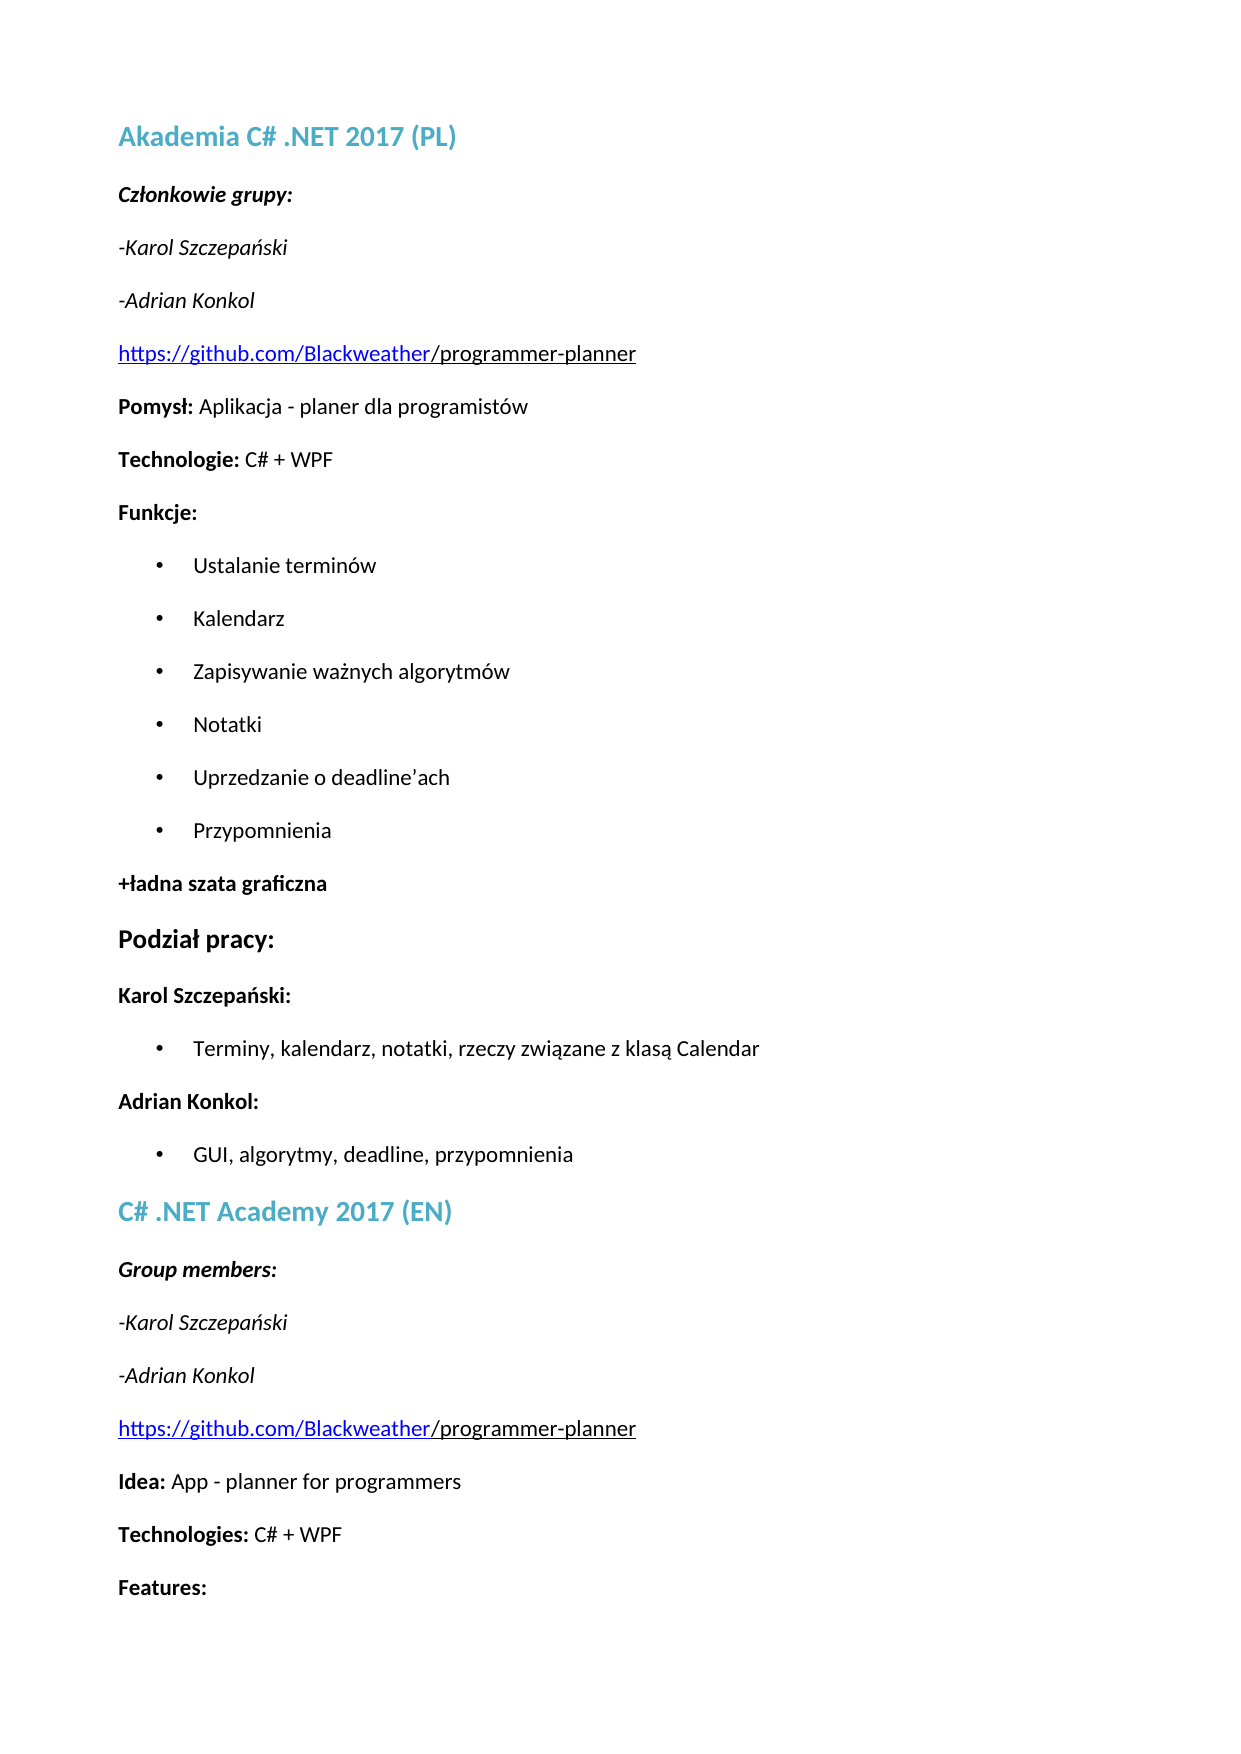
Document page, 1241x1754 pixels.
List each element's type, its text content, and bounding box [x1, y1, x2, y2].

text Akademia C# .NET 2017 (PL) [118, 118, 1122, 154]
list Ustalanie terminów [156, 551, 1122, 579]
text Idea: App - planner for programmers [118, 1467, 1122, 1495]
text https://github.com/Blackweather/programmer-planner [118, 1414, 1122, 1442]
text Członkowie grupy: [118, 180, 1122, 208]
list Uprzedzanie o deadline’ach [156, 763, 1122, 791]
text Karol Szczepański: [118, 981, 1122, 1009]
text Features: [118, 1573, 1122, 1601]
list GUI, algorytmy, deadline, przypomnienia [156, 1140, 1122, 1168]
text -Karol Szczepański [118, 233, 1122, 261]
text https://github.com/Blackweather/programmer-planner [118, 339, 1122, 367]
text Pomysł: Aplikacja - planer dla programistów [118, 392, 1122, 420]
list Terminy, kalendarz, notatki, rzeczy związane z klasą Calendar [156, 1034, 1122, 1062]
text Adrian Konkol: [118, 1087, 1122, 1115]
text Technologie: C# + WPF [118, 445, 1122, 473]
text Technologies: C# + WPF [118, 1520, 1122, 1548]
text -Adrian Konkol [118, 286, 1122, 314]
text C# .NET Academy 2017 (EN) [118, 1193, 1122, 1229]
list Notatki [156, 710, 1122, 738]
text Podział pracy: [118, 922, 1122, 955]
text Funkcje: [118, 498, 1122, 526]
text +ładna szata graficzna [118, 869, 1122, 897]
text -Adrian Konkol [118, 1361, 1122, 1389]
list Zapisywanie ważnych algorytmów [156, 657, 1122, 685]
list Przypomnienia [156, 816, 1122, 844]
text Group members: [118, 1255, 1122, 1283]
text -Karol Szczepański [118, 1308, 1122, 1336]
list Kalendarz [156, 604, 1122, 632]
